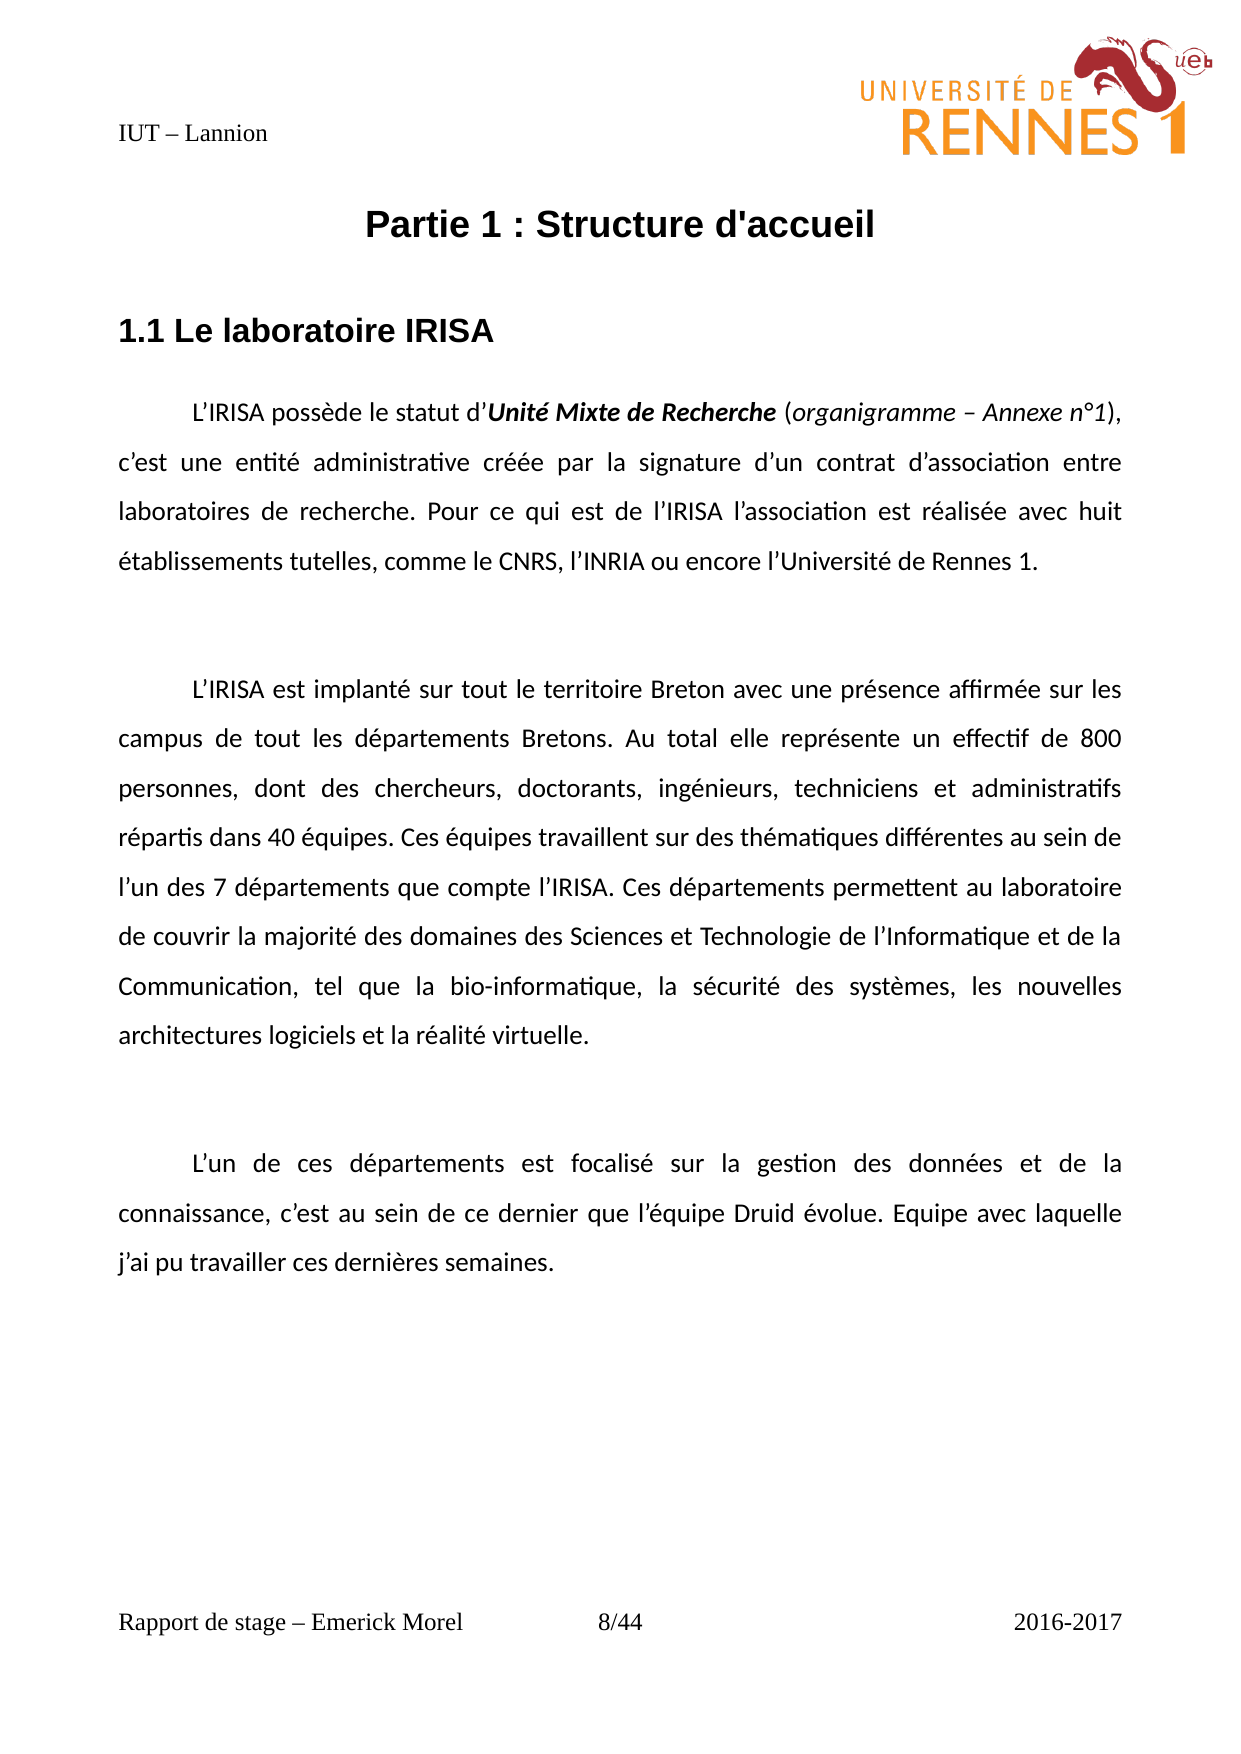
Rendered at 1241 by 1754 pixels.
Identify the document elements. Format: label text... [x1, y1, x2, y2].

text L’un de ces départements est focalisé sur la gestion des données et de la connaissance, c’est au sein de ce dernier que l’équipe Druid évolue. Equipe avec laquelle j’ai pu travailler ces dernières semaines. [118, 1147, 1122, 1278]
subtitle Partie 1 : Structure d'accueil [118, 201, 1122, 245]
text L’IRISA possède le statut d’Unité Mixte de Recherche (organigramme – Annexe n°1), c’est une entité administrative créée par la signature d’un contrat d’association entre laboratoires de recherche. Pour ce qui est de l’IRISA l’association est réalisée avec huit établissements tutelles, comme le CNRS, l’INRIA ou encore l’Université de Rennes 1. [118, 396, 1122, 577]
subtitle 1.1 Le laboratoire IRISA [118, 311, 1122, 350]
picture [858, 34, 1214, 157]
text L’IRISA est implanté sur tout le territoire Breton avec une présence affirmée sur les campus de tout les départements Bretons. Au total elle représente un effectif de 800 personnes, dont des chercheurs, doctorants, ingénieurs, techniciens et administratifs répartis dans 40 équipes. Ces équipes travaillent sur des thématiques différentes au sein de l’un des 7 départements que compte l’IRISA. Ces départements permettent au laboratoire de couvrir la majorité des domaines des Sciences et Technologie de l’Informatique et de la Communication, tel que la bio-informatique, la sécurité des systèmes, les nouvelles architectures logiciels et la réalité virtuelle. [118, 672, 1122, 1051]
